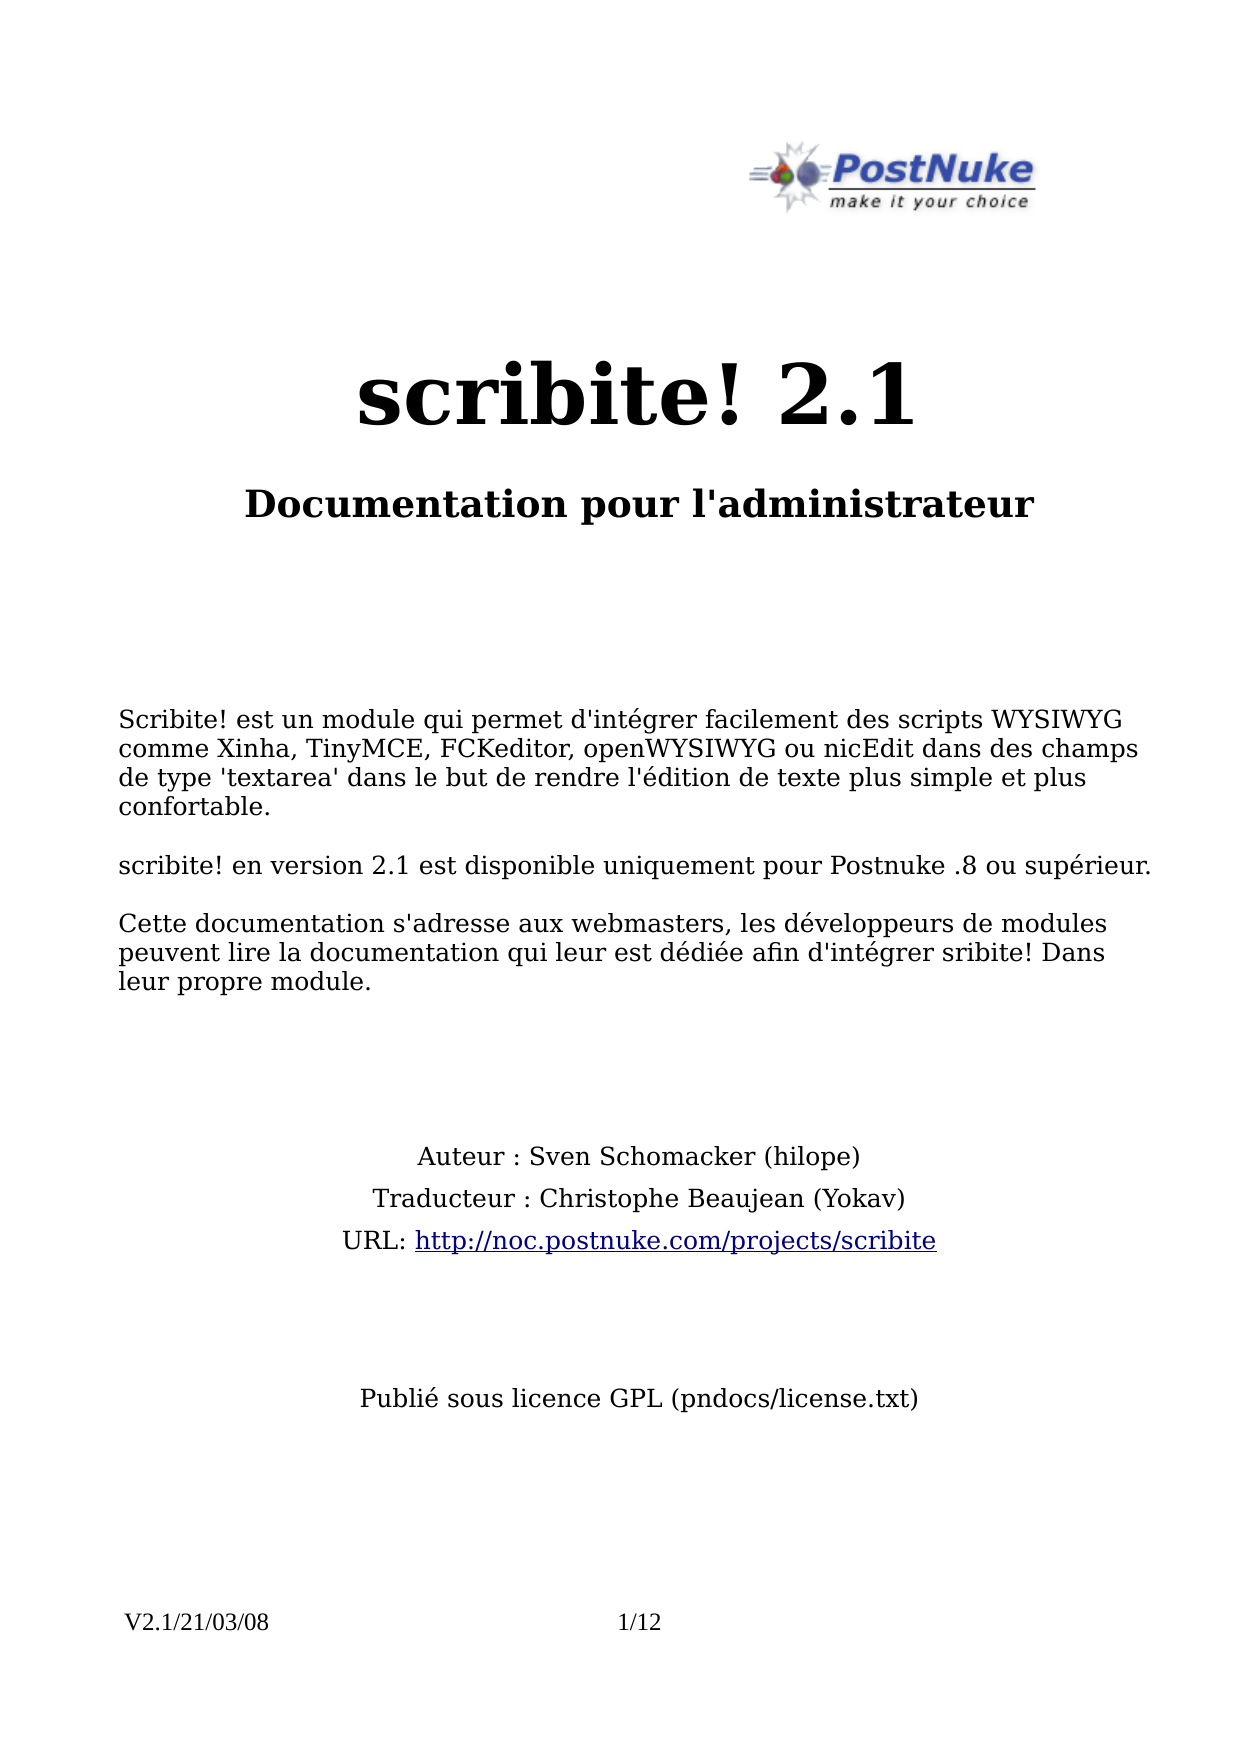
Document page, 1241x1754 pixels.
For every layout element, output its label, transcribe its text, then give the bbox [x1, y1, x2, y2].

text Publié sous licence GPL (pndocs/license.txt) [118, 1384, 1160, 1413]
subtitle scribite! 2.1 [118, 346, 1160, 444]
text Scribite! est un module qui permet d'intégrer facilement des scripts WYSIWYG comme Xinha, TinyMCE, FCKeditor, openWYSIWYG ou nicEdit dans des champs de type 'textarea' dans le but de rendre l'édition de texte plus simple et plus confortable. [118, 705, 1160, 822]
text Auteur : Sven Schomacker (hilope) [118, 1142, 1160, 1172]
text Cette documentation s'adresse aux webmasters, les développeurs de modules peuvent lire la documentation qui leur est dédiée afin d'intégrer sribite! Dans leur propre module. [118, 909, 1160, 997]
subtitle Documentation pour l'administrateur [118, 482, 1160, 526]
text Traducteur : Christophe Beaujean (Yokav) [118, 1184, 1160, 1213]
text URL: http://noc.postnuke.com/projects/scribite [118, 1226, 1160, 1255]
text scribite! en version 2.1 est disponible uniquement pour Postnuke .8 ou supérieur. [118, 851, 1160, 880]
picture [749, 120, 1158, 228]
